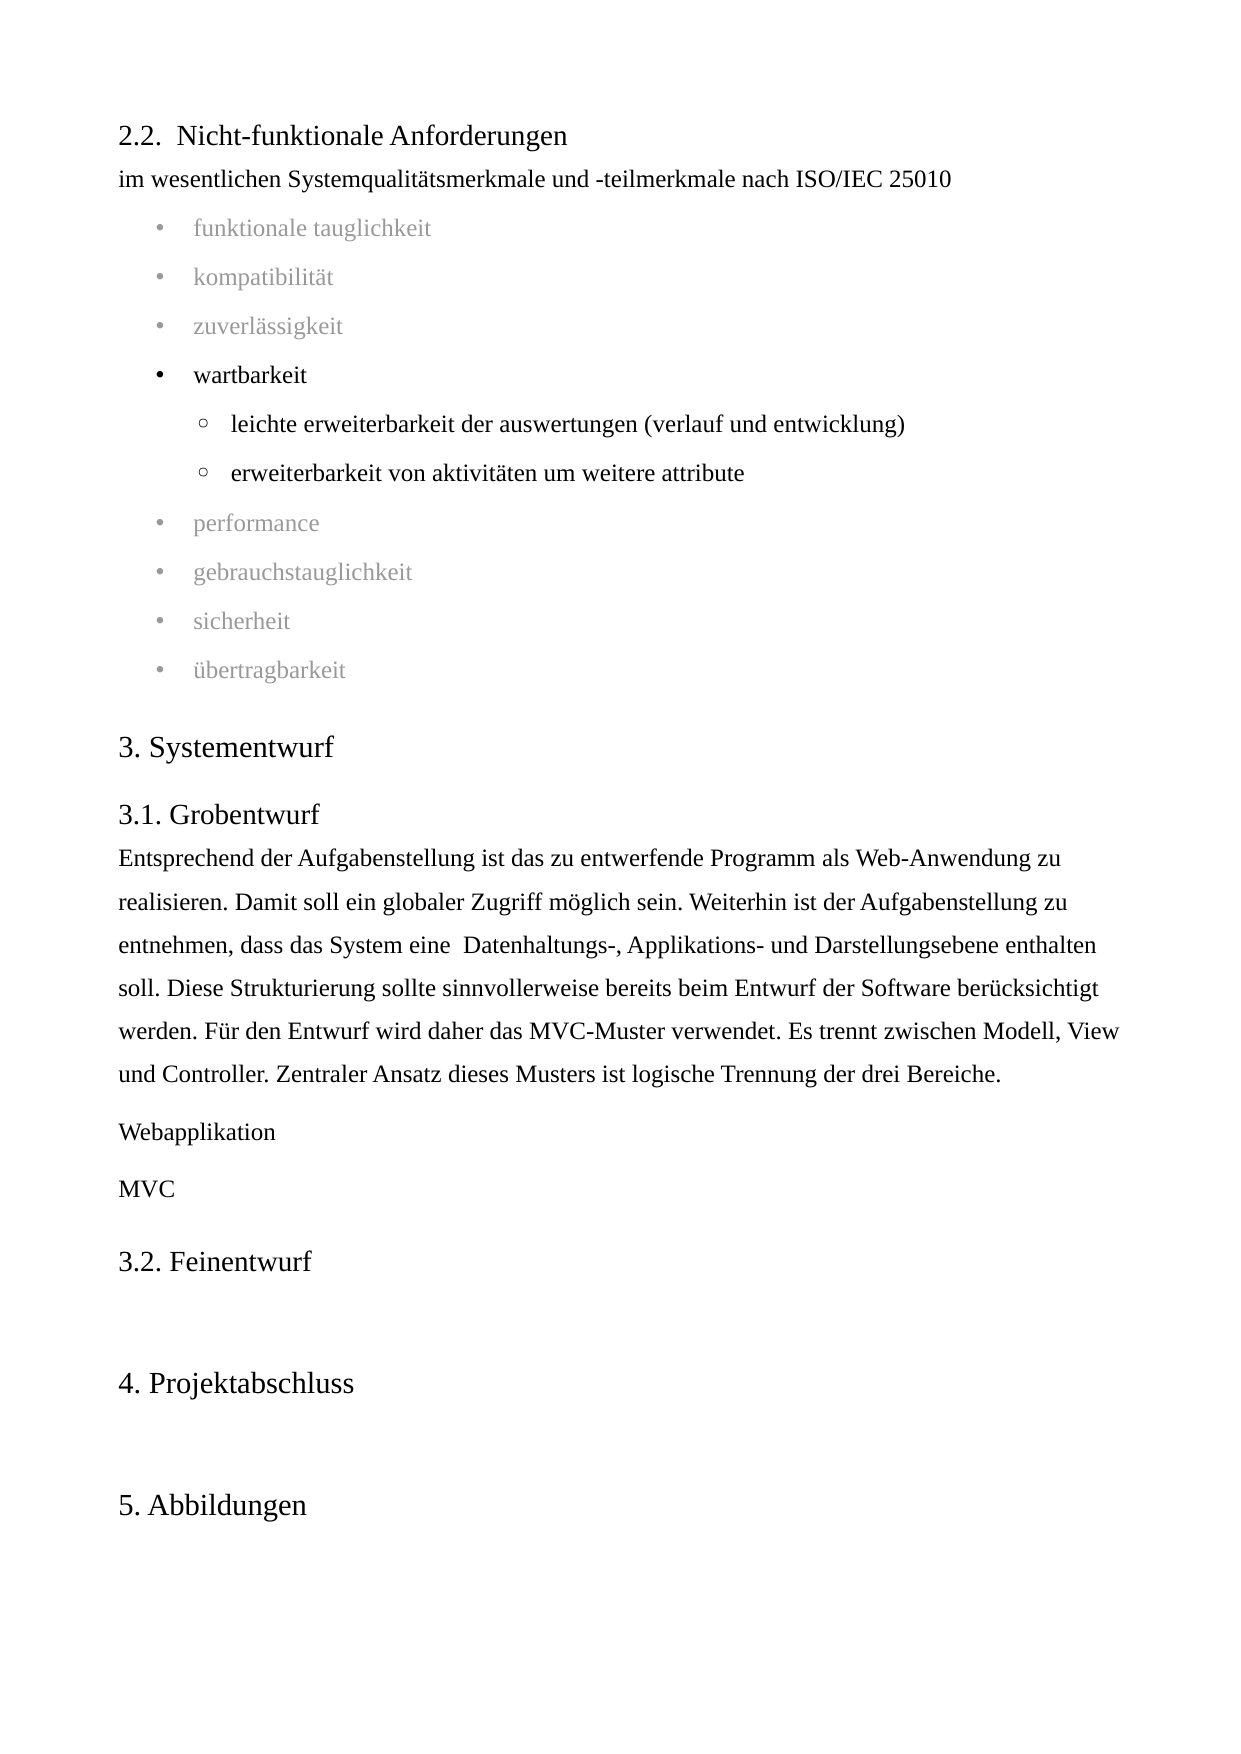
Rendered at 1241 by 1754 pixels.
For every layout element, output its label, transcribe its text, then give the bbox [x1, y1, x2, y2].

text Entsprechend der Aufgabenstellung ist das zu entwerfende Programm als Web-Anwendung zu realisieren. Damit soll ein globaler Zugriff möglich sein. Weiterhin ist der Aufgabenstellung zu entnehmen, dass das System eine Datenhaltungs-, Applikations- und Darstellungsebene enthalten soll. Diese Strukturierung sollte sinnvollerweise bereits beim Entwurf der Software berücksichtigt werden. Für den Entwurf wird daher das MVC-Muster verwendet. Es trennt zwischen Modell, View und Controller. Zentraler Ansatz dieses Musters ist logische Trennung der drei Bereiche. [118, 843, 1122, 1088]
text MVC [118, 1174, 1122, 1203]
list übertragbarkeit [156, 655, 1122, 683]
list performance [156, 508, 1122, 536]
list wartbarkeit [156, 360, 1122, 389]
list sicherheit [156, 606, 1122, 634]
subtitle 3.1. Grobentwurf [118, 797, 1122, 831]
list gebrauchstauglichkeit [156, 557, 1122, 585]
list kompatibilität [156, 262, 1122, 291]
list erweiterbarkeit von aktivitäten um weitere attribute [193, 458, 1122, 487]
text Webapplikation [118, 1117, 1122, 1146]
subtitle 5. Abbildungen [118, 1486, 1122, 1522]
list funktionale tauglichkeit [156, 213, 1122, 242]
list zuverlässigkeit [156, 311, 1122, 340]
subtitle 4. Projektabschluss [118, 1364, 1122, 1400]
list leichte erweiterbarkeit der auswertungen (verlauf und entwicklung) [193, 409, 1122, 438]
subtitle 2.2. Nicht-funktionale Anforderungen [118, 118, 1122, 152]
subtitle 3.2. Feinentwurf [118, 1244, 1122, 1278]
subtitle 3. Systementwurf [118, 729, 1122, 764]
text im wesentlichen Systemqualitätsmerkmale und -teilmerkmale nach ISO/IEC 25010 [118, 164, 1122, 193]
